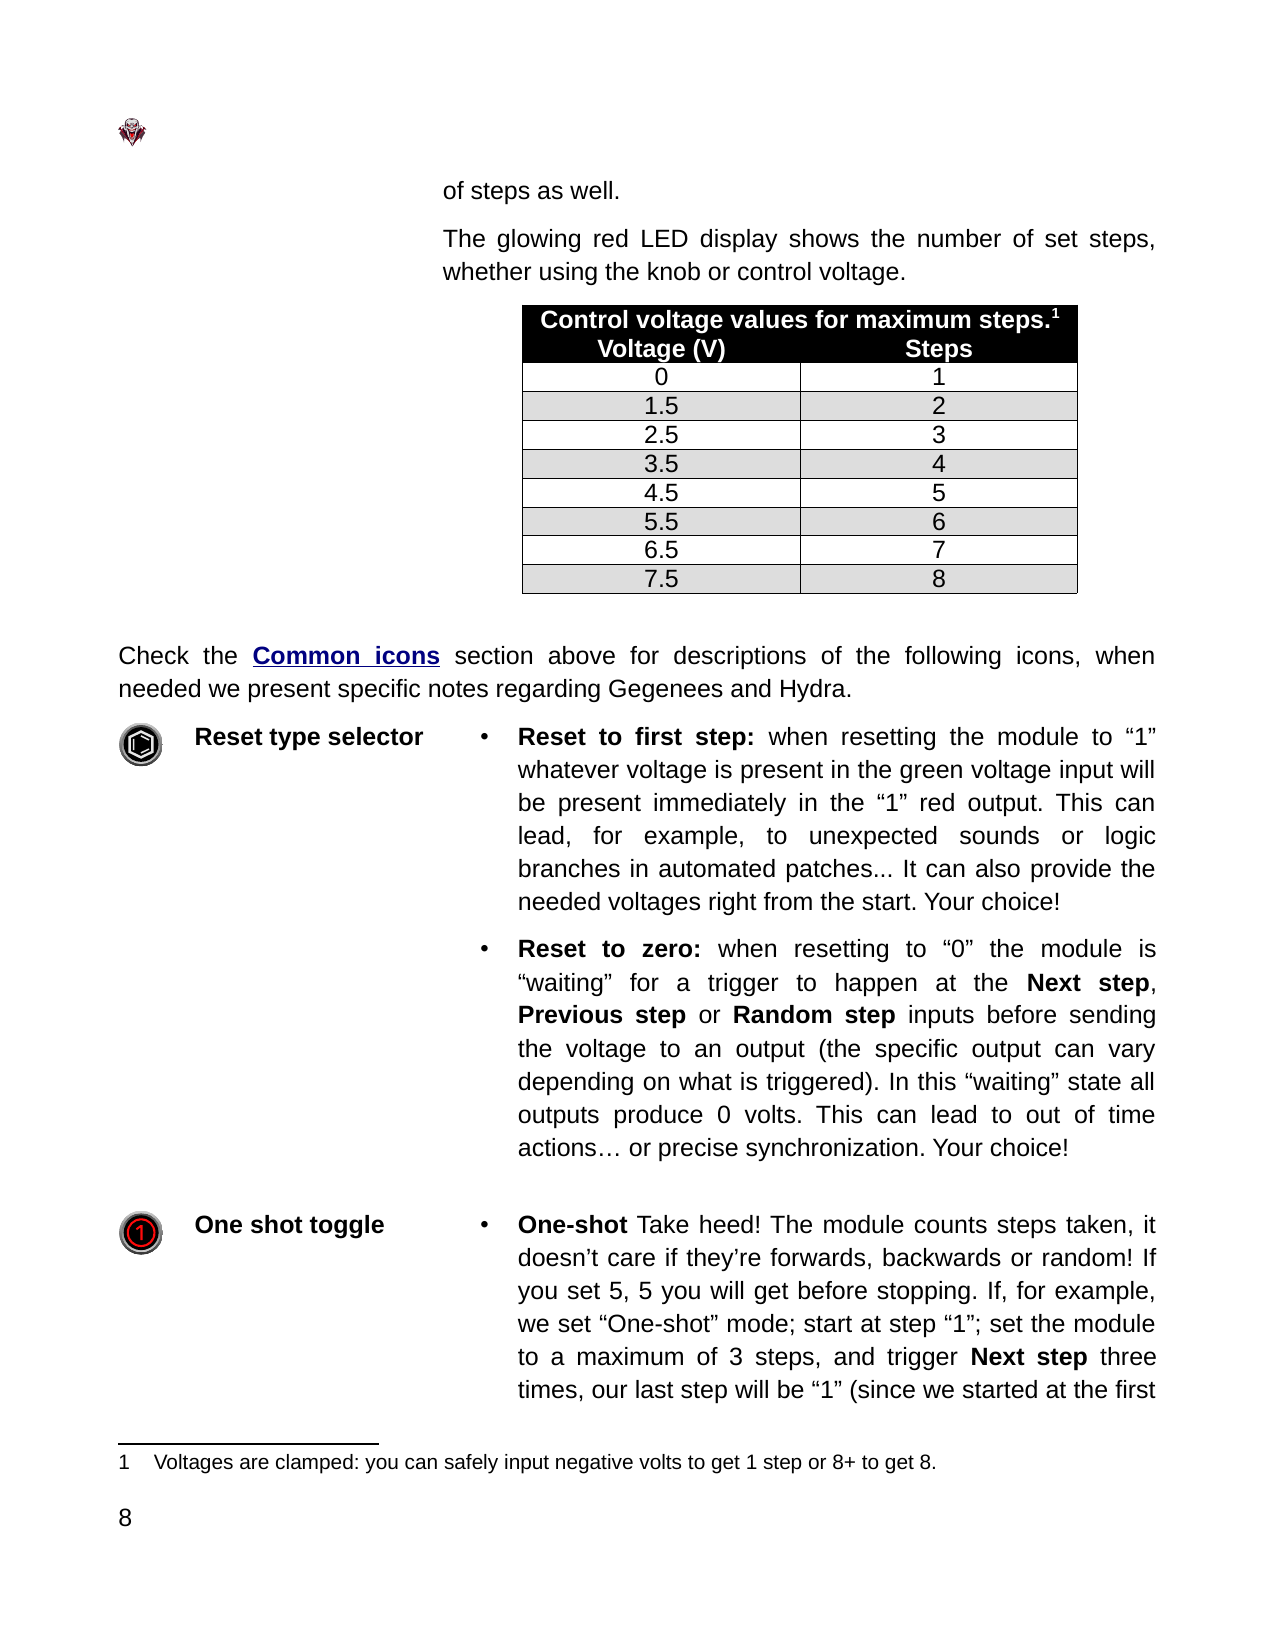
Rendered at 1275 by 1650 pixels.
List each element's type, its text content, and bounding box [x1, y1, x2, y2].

table_header Spin the red knob around to set the maximum number of steps (1 to 8) the switch will go through before starting over the cycle or stopping (check the Common icons section above and the notes below). The black CV input allows a positive voltage to set the number of steps as well. The glowing red LED display shows the number of set steps, whether using the knob or control voltage. [443, 176, 1157, 593]
table_cell 7 [801, 536, 1077, 564]
table_cell 5 [801, 479, 1077, 507]
table_cell 2.5 [523, 421, 800, 449]
table_cell 0 [523, 363, 800, 391]
table_cell [118, 1210, 194, 1433]
table_header Reset to first step: when resetting the module to “1” whatever voltage is present in the green voltage input will be present immediately in the “1” red output. This can lead, for example, to unexpected sounds or logic branches in automated patches... It can also provide the needed voltages right from the start. Your choice! Reset to zero: when resetting to “0” the module is “waiting” for a trigger to happen at the Next step, Previous step or Random step inputs before sending the voltage to an output (the specific output can vary depending on what is triggered). In this “waiting” state all outputs produce 0 volts. This can lead to out of time actions… or precise synchronization. Your choice! [443, 722, 1157, 1210]
table_cell 6.5 [523, 536, 800, 564]
table_header [118, 176, 189, 593]
table_cell 3 [801, 421, 1077, 449]
table_header Reset type selector [194, 722, 443, 1210]
table_cell 4.5 [523, 479, 800, 507]
table_cell One shot toggle [194, 1210, 443, 1433]
table_header [189, 176, 443, 593]
text Check the Common icons section above for descriptions of the following icons, when needed we present specific notes regarding Gegenees and Hydra. [118, 641, 1157, 703]
table_cell 1 [801, 363, 1077, 391]
table_header [118, 722, 194, 1210]
table_cell One-shot Take heed! The module counts steps taken, it doesn’t care if they’re forwards, backwards or random! If you set 5, 5 you will get before stopping. If, for example, we set “One-shot” mode; start at step “1”; set the module to a maximum of 3 steps, and trigger Next step three times, our last step will be “1” (since we started at the first [443, 1210, 1157, 1433]
